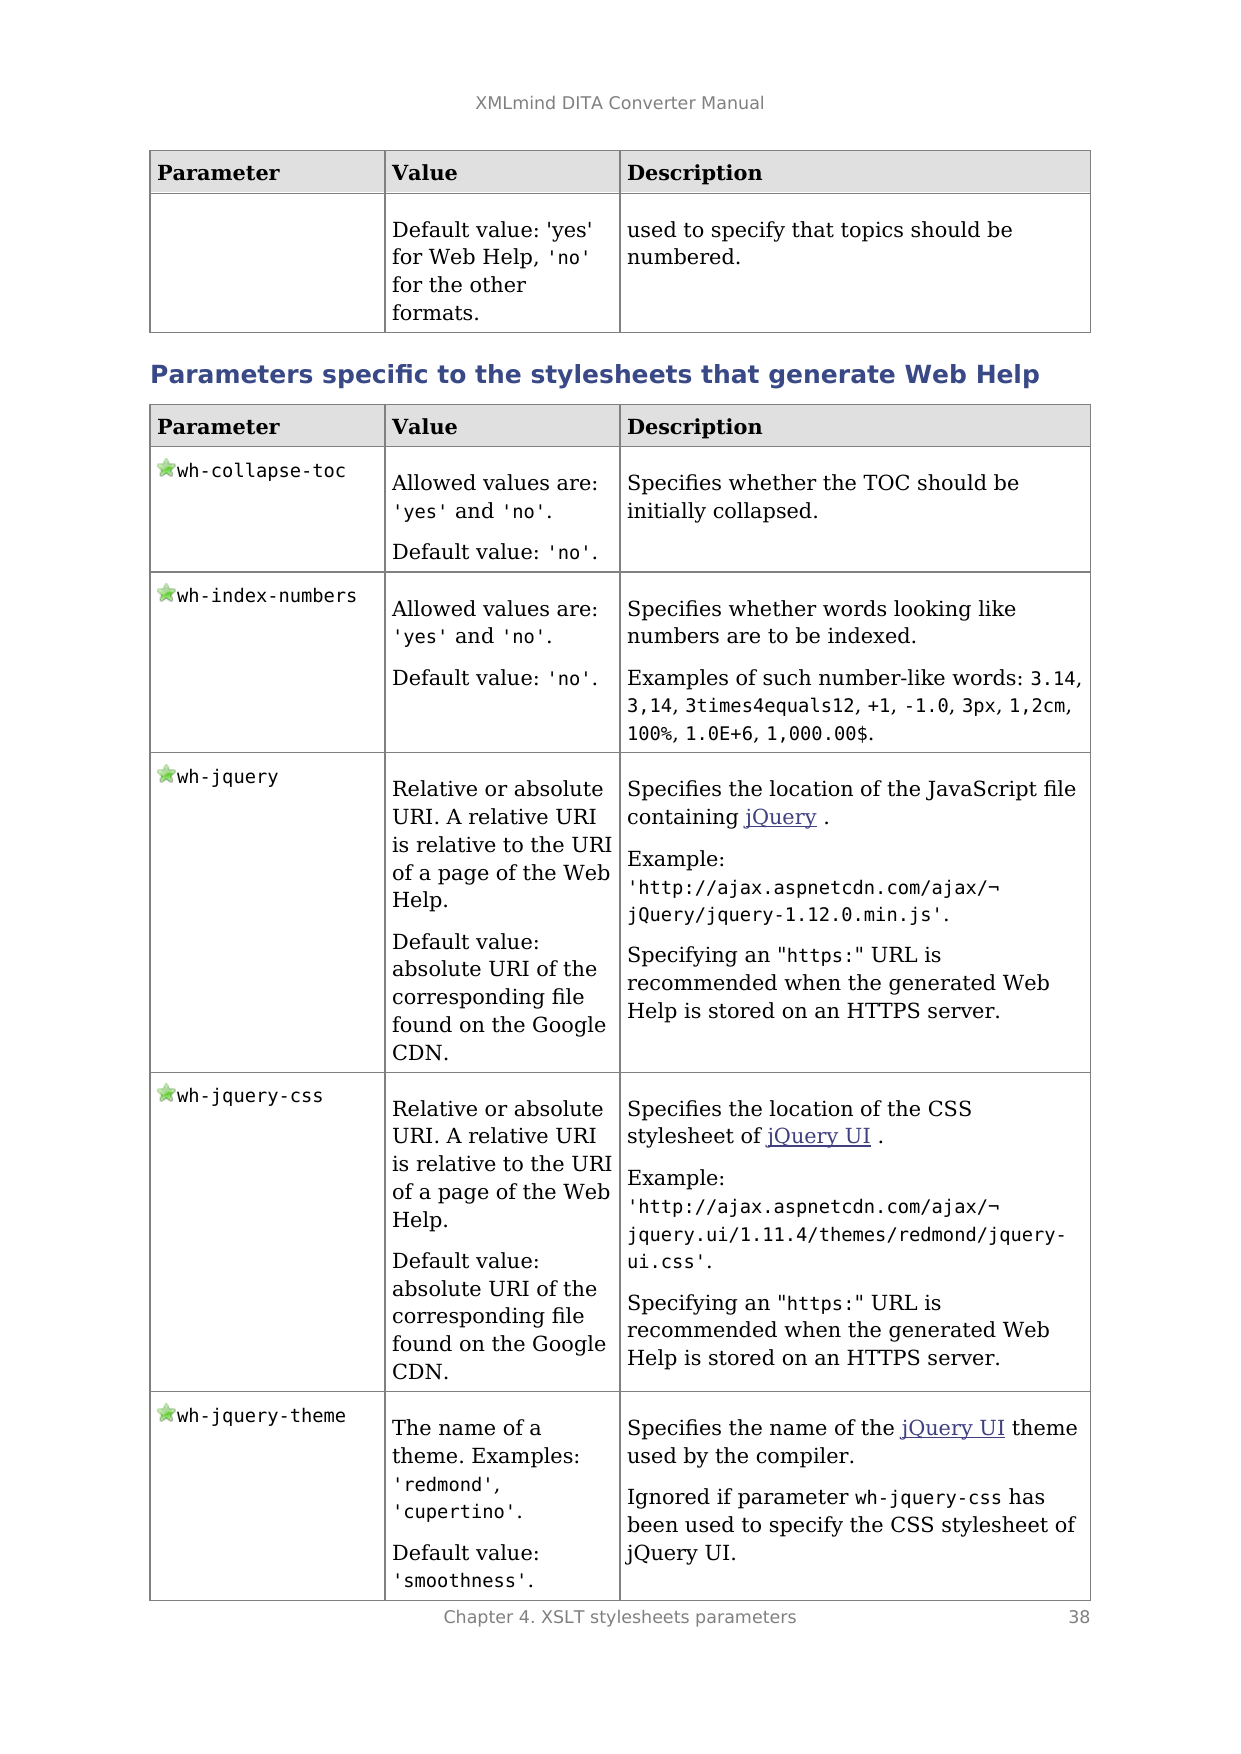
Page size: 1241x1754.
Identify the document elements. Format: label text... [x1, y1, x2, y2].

picture [156, 1082, 177, 1103]
table_cell Specifies whether the TOC should be initially collapsed. [621, 447, 1090, 571]
table_cell Default value: 'yes' for Web Help, 'no' for the other formats. [386, 194, 619, 332]
table_cell Relative or absolute URI. A relative URI is relative to the URI of a page of the Web Help. Default value: absolute URI of the corresponding file found on the Google CDN. [386, 1073, 619, 1391]
picture [156, 1402, 177, 1423]
table_header Value [386, 405, 619, 446]
table_cell Allowed values are: 'yes' and 'no'. Default value: 'no'. [386, 447, 619, 571]
picture [156, 457, 177, 478]
table_cell Specifies whether words looking like numbers are to be indexed. Examples of such number-like words: 3.14, 3,14, 3times4equals12, +1, -1.0, 3px, 1,2cm, 100%, 1.0E+6, 1,000.00$. [621, 573, 1090, 752]
table_cell Specifies the location of the JavaScript file containing jQuery . Example: 'http://ajax.aspnetcdn.com/ajax/¬ jQuery/jquery-1.12.0.min.js'. Specifying an "https:" URL is recommended when the generated Web Help is stored on an HTTPS server. [621, 753, 1090, 1072]
text Parameters specific to the stylesheets that generate Web Help [150, 361, 1090, 390]
table_cell Specifies the location of the CSS stylesheet of jQuery UI . Example: 'http://ajax.aspnetcdn.com/ajax/¬ jquery.ui/1.11.4/themes/redmond/jquery-ui.css'. Specifying an "https:" URL is recommended when the generated Web Help is stored on an HTTPS server. [621, 1073, 1090, 1391]
table_header Parameter [151, 151, 384, 192]
table_header Description [621, 405, 1090, 446]
table_cell wh-jquery-theme [151, 1392, 384, 1599]
table_cell Allowed values are: 'yes' and 'no'. Default value: 'no'. [386, 573, 619, 752]
table_cell The name of a theme. Examples: 'redmond', 'cupertino'. Default value: 'smoothness'. [386, 1392, 619, 1599]
table_cell [151, 194, 384, 332]
table_cell wh-jquery-css [151, 1073, 384, 1391]
table_header Value [386, 151, 619, 192]
picture [156, 763, 177, 784]
table_cell used to specify that topics should be numbered. [621, 194, 1090, 332]
table_header Parameter [151, 405, 384, 446]
table_cell wh-collapse-toc [151, 447, 384, 571]
table_cell wh-jquery [151, 753, 384, 1072]
picture [156, 582, 177, 603]
table_cell wh-index-numbers [151, 573, 384, 752]
table_cell Relative or absolute URI. A relative URI is relative to the URI of a page of the Web Help. Default value: absolute URI of the corresponding file found on the Google CDN. [386, 753, 619, 1072]
table_header Description [621, 151, 1090, 192]
table_cell Specifies the name of the jQuery UI theme used by the compiler. Ignored if parameter wh-jquery-css has been used to specify the CSS stylesheet of jQuery UI. [621, 1392, 1090, 1599]
